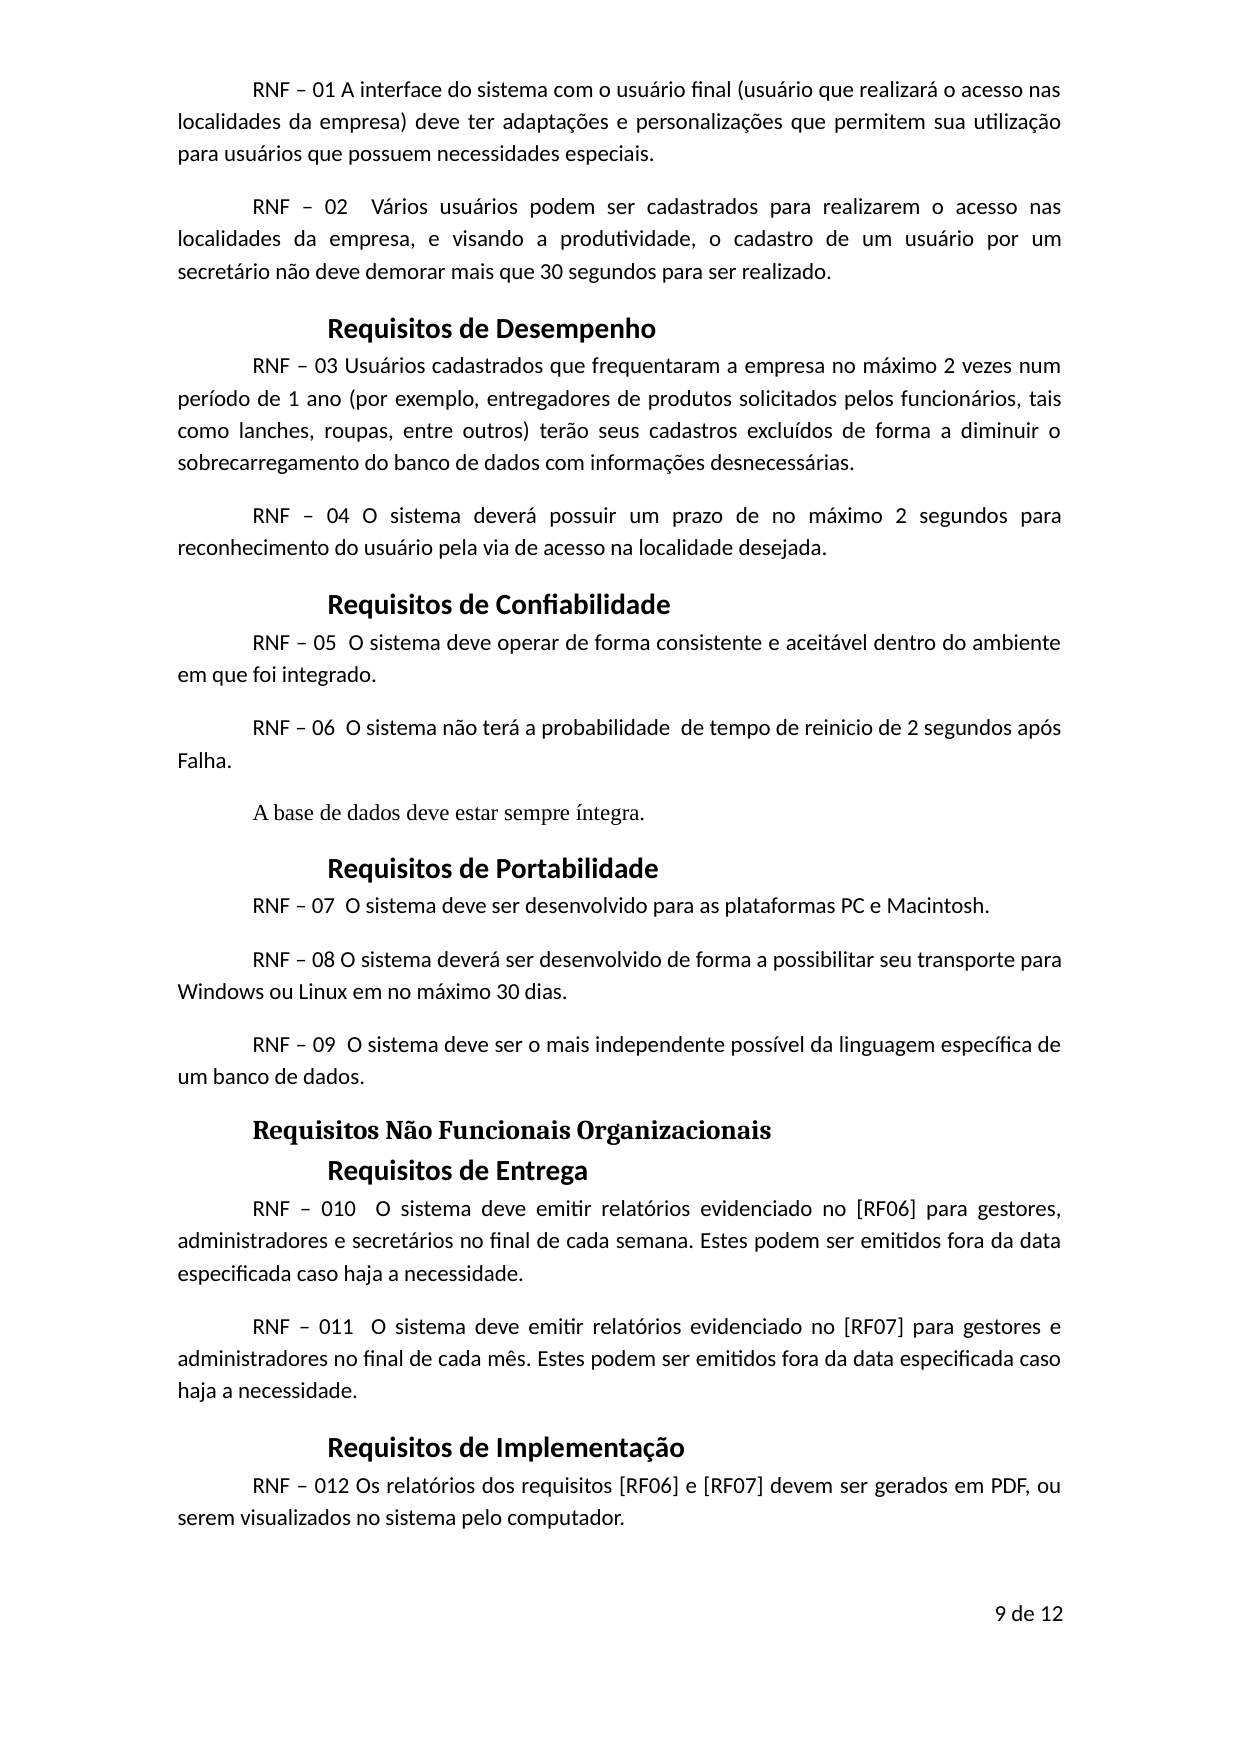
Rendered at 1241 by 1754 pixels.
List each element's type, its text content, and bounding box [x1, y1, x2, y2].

subtitle Requisitos de Entrega [177, 1152, 1063, 1188]
text RNF – 01 A interface do sistema com o usuário final (usuário que realizará o acesso nas localidades da empresa) deve ter adaptações e personalizações que permitem sua utilização para usuários que possuem necessidades especiais. [177, 75, 1063, 167]
subtitle Requisitos de Desempenho [177, 310, 1063, 345]
text A base de dados deve estar sempre íntegra. [177, 799, 1063, 825]
text RNF – 06 O sistema não terá a probabilidade de tempo de reinicio de 2 segundos após Falha. [177, 713, 1063, 774]
text RNF – 03 Usuários cadastrados que frequentaram a empresa no máximo 2 vezes num período de 1 ano (por exemplo, entregadores de produtos solicitados pelos funcionários, tais como lanches, roupas, entre outros) terão seus cadastros excluídos de forma a diminuir o sobrecarregamento do banco de dados com informações desnecessárias. [177, 352, 1063, 476]
text RNF – 010 O sistema deve emitir relatórios evidenciado no [RF06] para gestores, administradores e secretários no final de cada semana. Estes podem ser emitidos fora da data especificada caso haja a necessidade. [177, 1194, 1063, 1287]
text RNF – 07 O sistema deve ser desenvolvido para as plataformas PC e Macintosh. [177, 892, 1063, 920]
subtitle Requisitos de Portabilidade [177, 850, 1063, 885]
subtitle Requisitos Não Funcionais Organizacionais [177, 1115, 1063, 1146]
text RNF – 011 O sistema deve emitir relatórios evidenciado no [RF07] para gestores e administradores no final de cada mês. Estes podem ser emitidos fora da data especificada caso haja a necessidade. [177, 1312, 1063, 1404]
text RNF – 08 O sistema deverá ser desenvolvido de forma a possibilitar seu transporte para Windows ou Linux em no máximo 30 dias. [177, 945, 1063, 1005]
text RNF – 09 O sistema deve ser o mais independente possível da linguagem específica de um banco de dados. [177, 1030, 1063, 1090]
text RNF – 02 Vários usuários podem ser cadastrados para realizarem o acesso nas localidades da empresa, e visando a produtividade, o cadastro de um usuário por um secretário não deve demorar mais que 30 segundos para ser realizado. [177, 192, 1063, 285]
text RNF – 012 Os relatórios dos requisitos [RF06] e [RF07] devem ser gerados em PDF, ou serem visualizados no sistema pelo computador. [177, 1471, 1063, 1531]
text RNF – 04 O sistema deverá possuir um prazo de no máximo 2 segundos para reconhecimento do usuário pela via de acesso na localidade desejada. [177, 501, 1063, 561]
subtitle Requisitos de Confiabilidade [177, 586, 1063, 622]
text RNF – 05 O sistema deve operar de forma consistente e aceitável dentro do ambiente em que foi integrado. [177, 628, 1063, 688]
subtitle Requisitos de Implementação [177, 1429, 1063, 1465]
